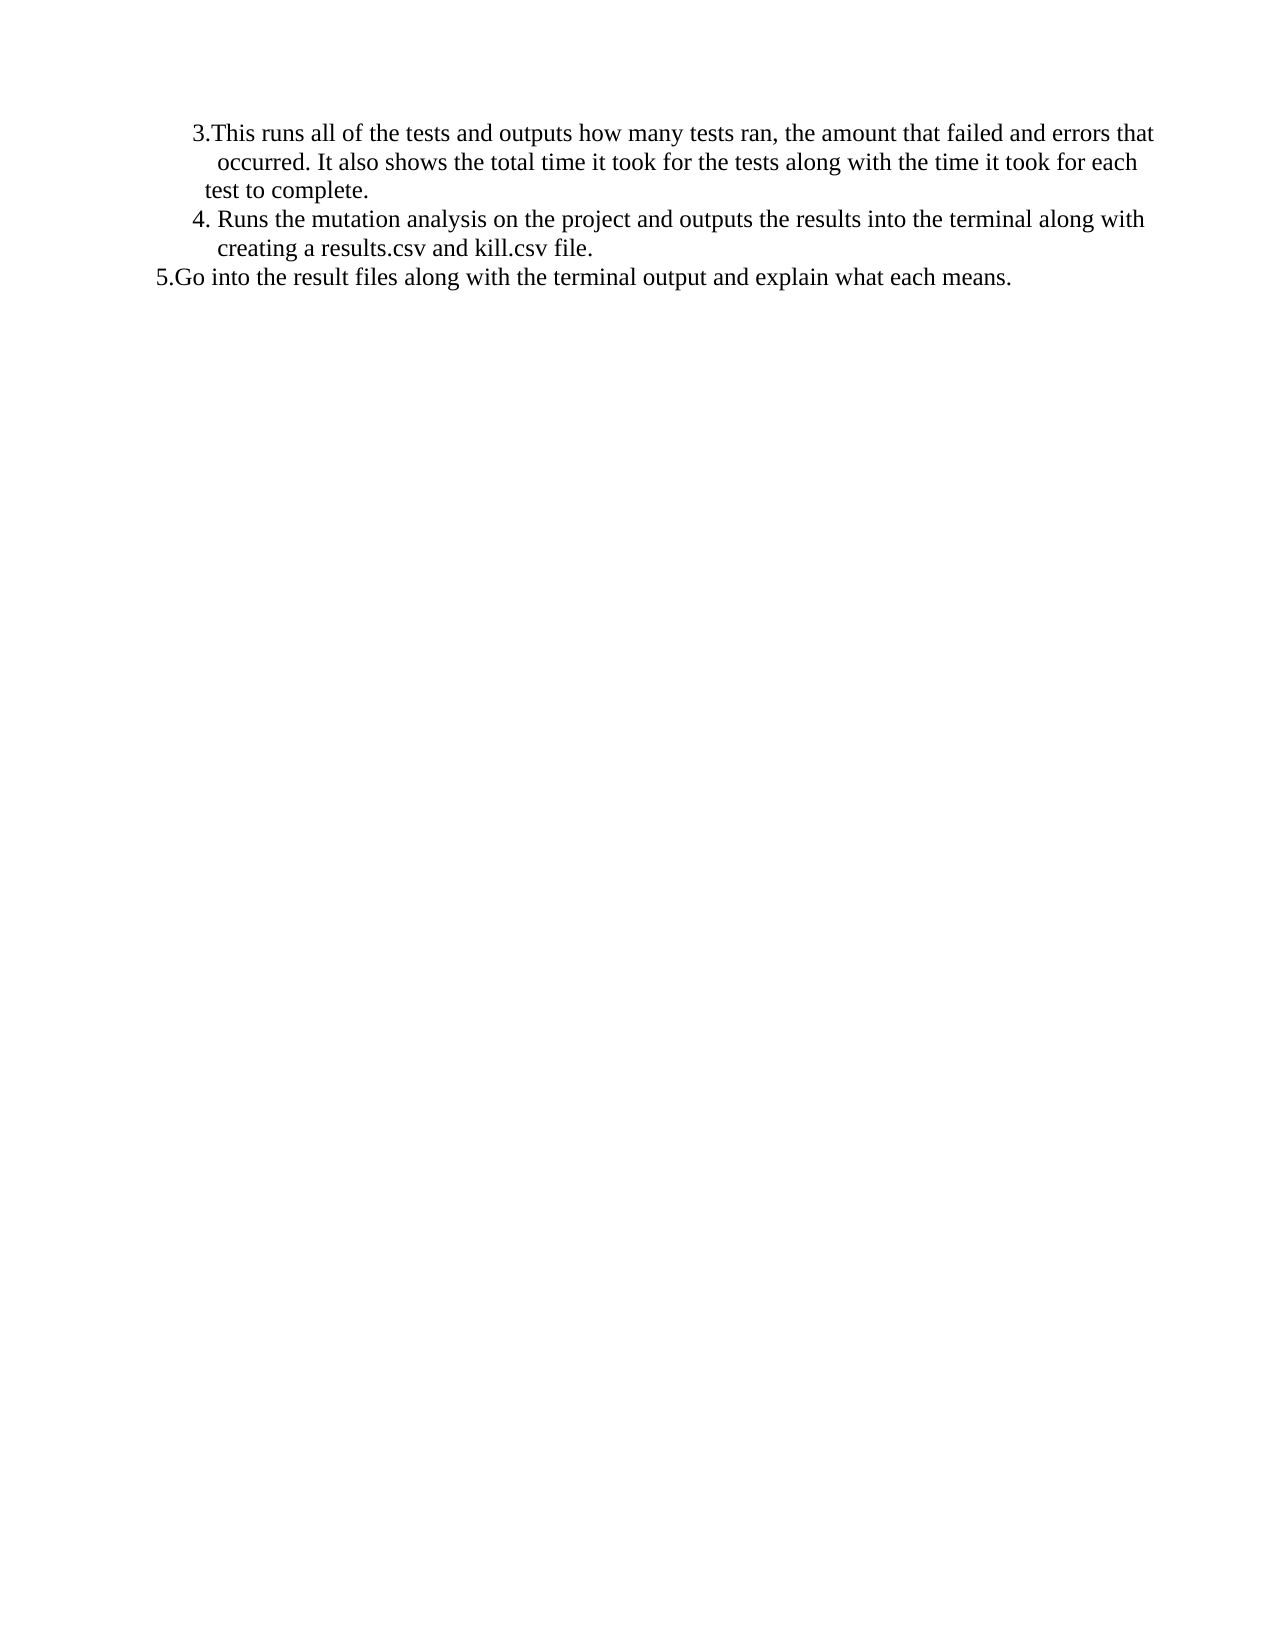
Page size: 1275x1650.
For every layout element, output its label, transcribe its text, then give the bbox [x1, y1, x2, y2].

text 3.This runs all of the tests and outputs how many tests ran, the amount that failed and errors that occurred. It also shows the total time it took for the tests along with the time it took for each test to complete. [118, 118, 1157, 204]
text 5.Go into the result files along with the terminal output and explain what each means. [118, 262, 1157, 291]
text 4. Runs the mutation analysis on the project and outputs the results into the terminal along with creating a results.csv and kill.csv file. [118, 204, 1157, 262]
